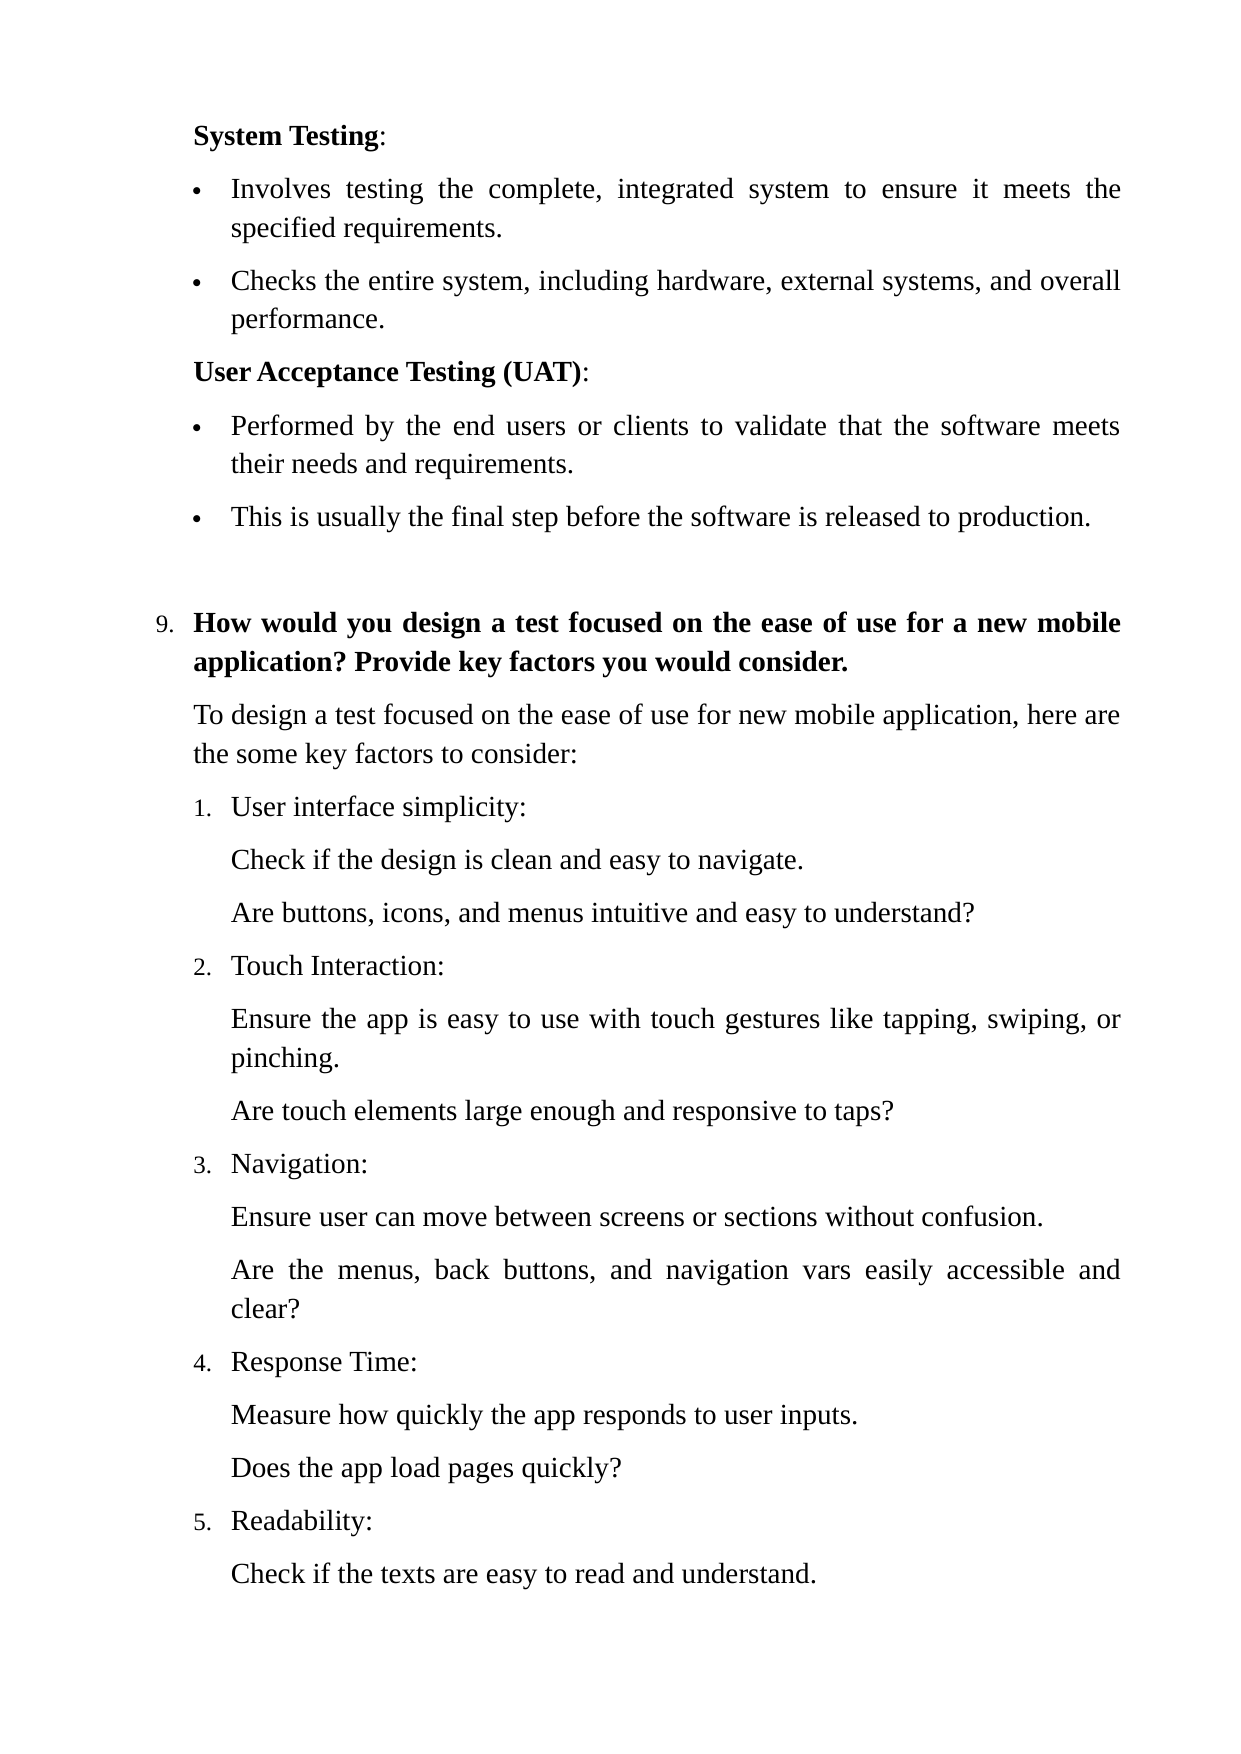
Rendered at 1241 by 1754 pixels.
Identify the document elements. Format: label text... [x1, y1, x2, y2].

list Readability: [193, 1503, 1122, 1537]
list Response Time: [193, 1344, 1122, 1378]
text Ensure the app is easy to use with touch gestures like tapping, swiping, or pinching. [231, 1001, 1122, 1073]
list Performed by the end users or clients to validate that the software meets their needs and requirements. [193, 408, 1122, 480]
text Are the menus, back buttons, and navigation vars easily accessible and clear? [231, 1252, 1122, 1324]
text Are buttons, icons, and menus intuitive and easy to understand? [231, 895, 1122, 929]
text Ensure user can move between screens or sections without confusion. [231, 1199, 1122, 1233]
list Checks the entire system, including hardware, external systems, and overall performance. [193, 263, 1122, 335]
text To design a test focused on the ease of use for new mobile application, here are the some key factors to consider: [193, 697, 1122, 769]
list User interface simplicity: [193, 789, 1122, 822]
list Involves testing the complete, integrated system to ensure it meets the specified requirements. [193, 171, 1122, 243]
text Check if the design is clean and easy to navigate. [231, 842, 1122, 876]
text Measure how quickly the app responds to user inputs. [231, 1397, 1122, 1431]
list How would you design a test focused on the ease of use for a new mobile application? Provide key factors you would consider. [156, 606, 1122, 678]
list Touch Interaction: [193, 948, 1122, 982]
text Does the app load pages quickly? [231, 1450, 1122, 1484]
text User Acceptance Testing (UAT): [193, 354, 1122, 388]
text System Testing: [193, 118, 1122, 152]
text Are touch elements large enough and responsive to taps? [231, 1093, 1122, 1127]
list Navigation: [193, 1146, 1122, 1180]
text Check if the texts are easy to read and understand. [231, 1557, 1122, 1590]
list This is usually the final step before the software is released to production. [193, 499, 1122, 533]
